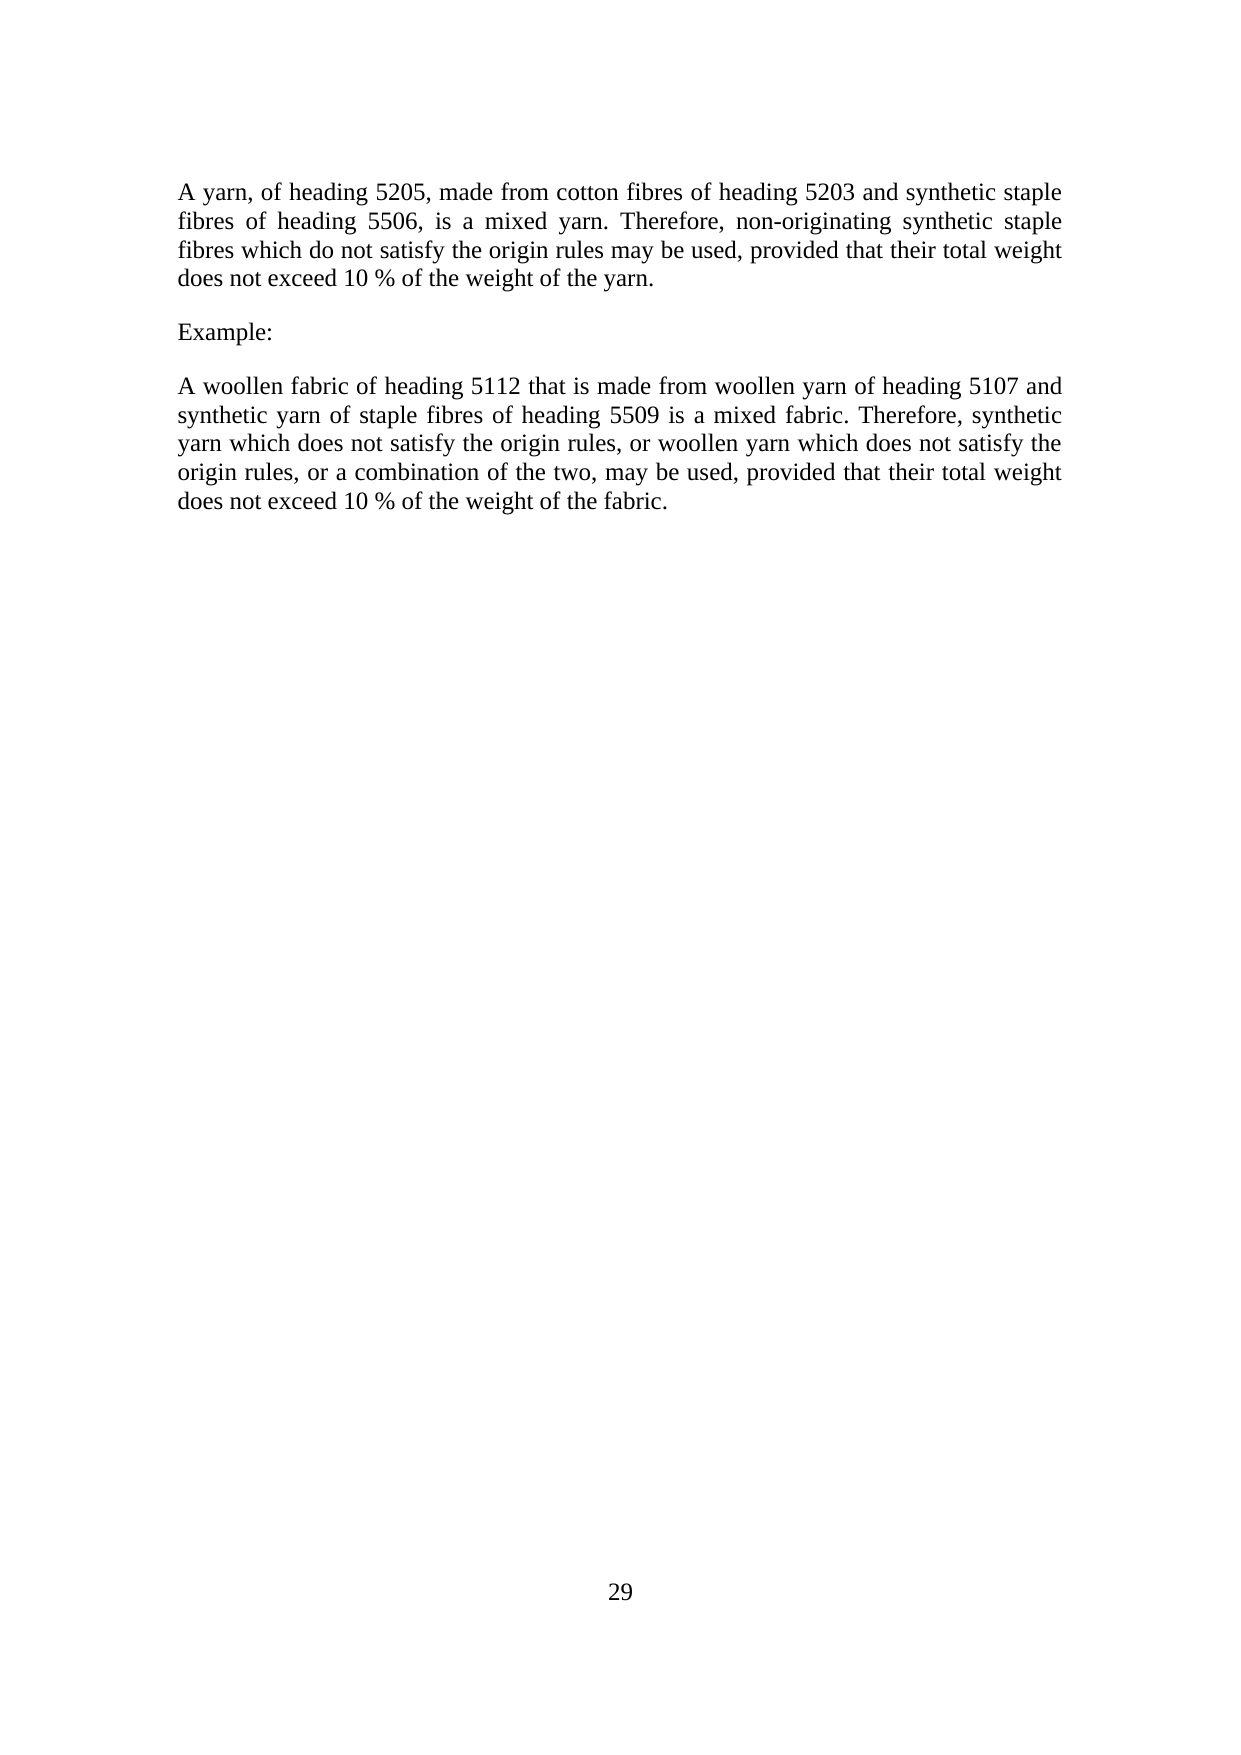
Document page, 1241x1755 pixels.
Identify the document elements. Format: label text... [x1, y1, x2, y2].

text Example: [177, 317, 1063, 346]
text A yarn, of heading 5205, made from cotton fibres of heading 5203 and synthetic staple fibres of heading 5506, is a mixed yarn. Therefore, non-originating synthetic staple fibres which do not satisfy the origin rules may be used, provided that their total weight does not exceed 10 % of the weight of the yarn. [177, 177, 1063, 292]
text A woollen fabric of heading 5112 that is made from woollen yarn of heading 5107 and synthetic yarn of staple fibres of heading 5509 is a mixed fabric. Therefore, synthetic yarn which does not satisfy the origin rules, or woollen yarn which does not satisfy the origin rules, or a combination of the two, may be used, provided that their total weight does not exceed 10 % of the weight of the fabric. [177, 371, 1063, 515]
